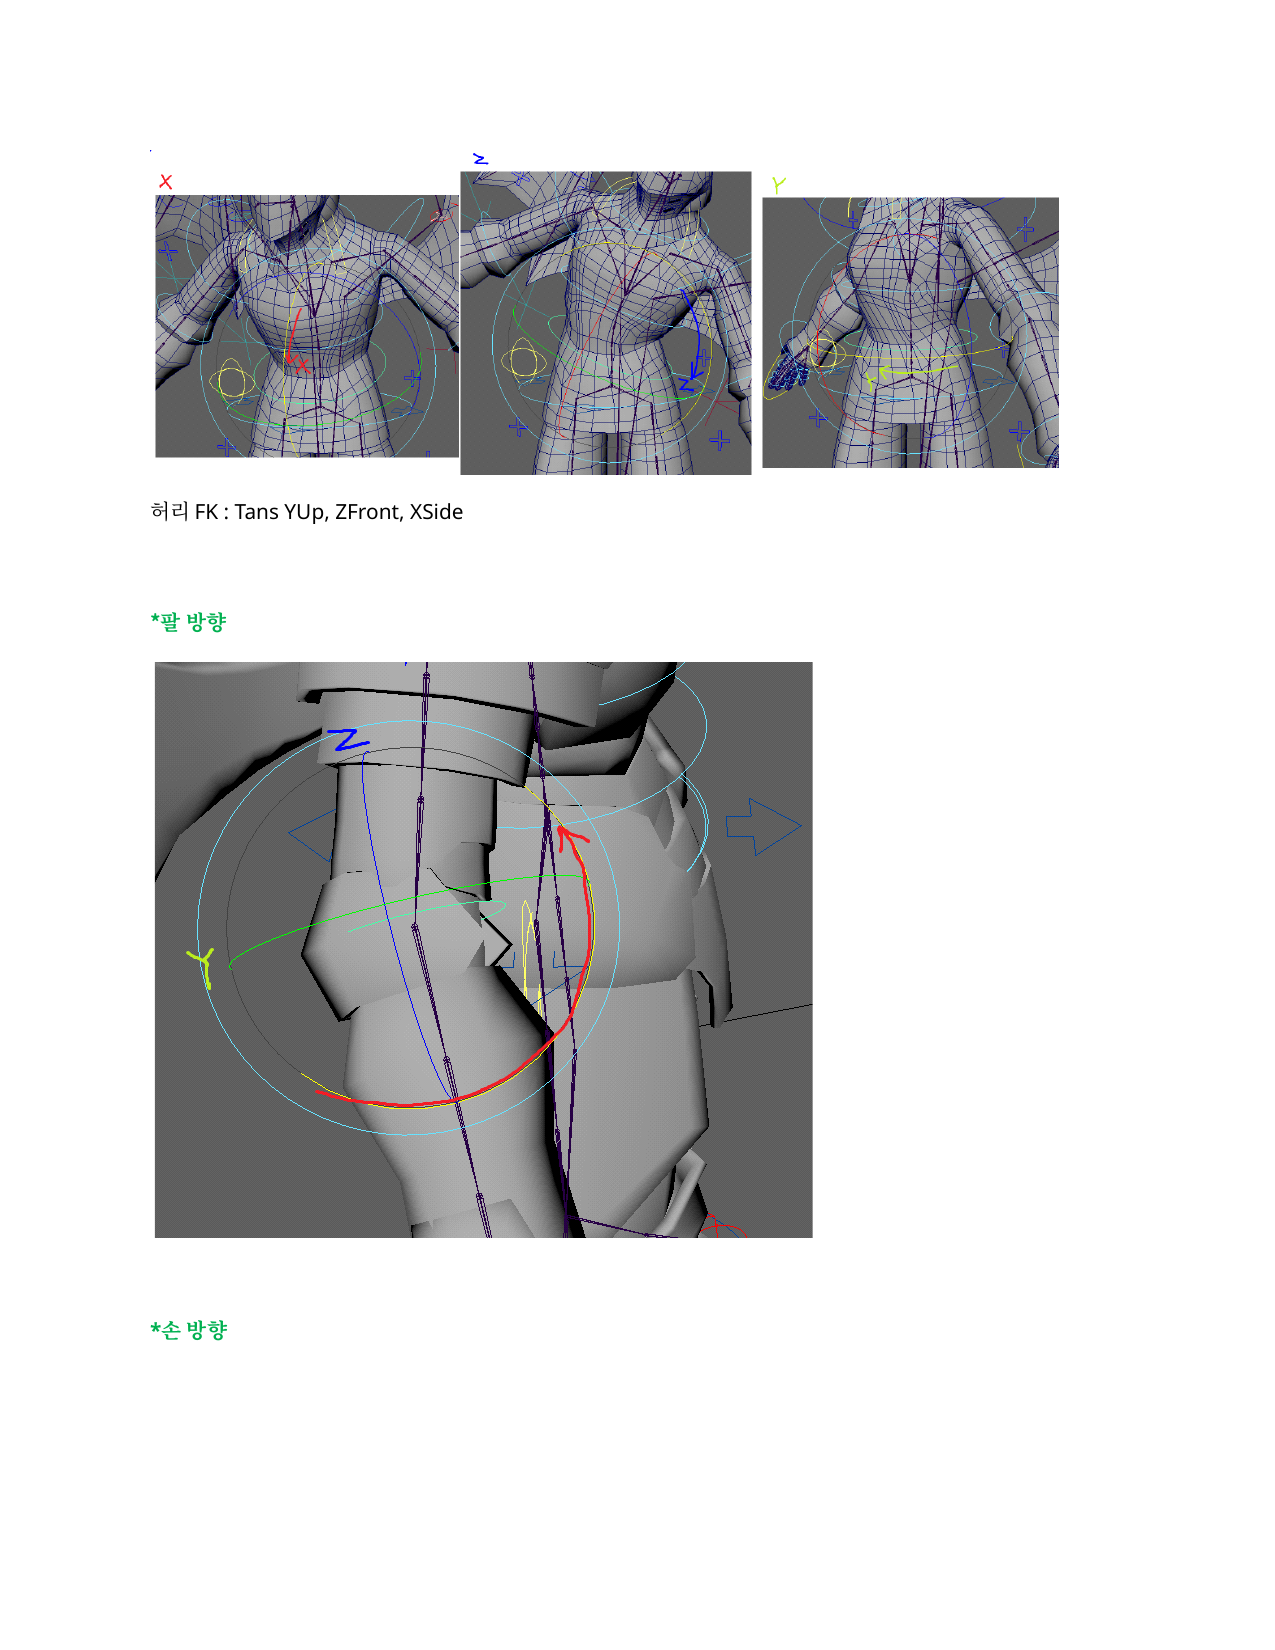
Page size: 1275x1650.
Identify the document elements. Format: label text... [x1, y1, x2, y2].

text *팔 방향 [150, 607, 1125, 637]
text 허리FK : Tans YUp, ZFront, XSide [150, 496, 1125, 526]
text *손 방향 [150, 1314, 1125, 1344]
